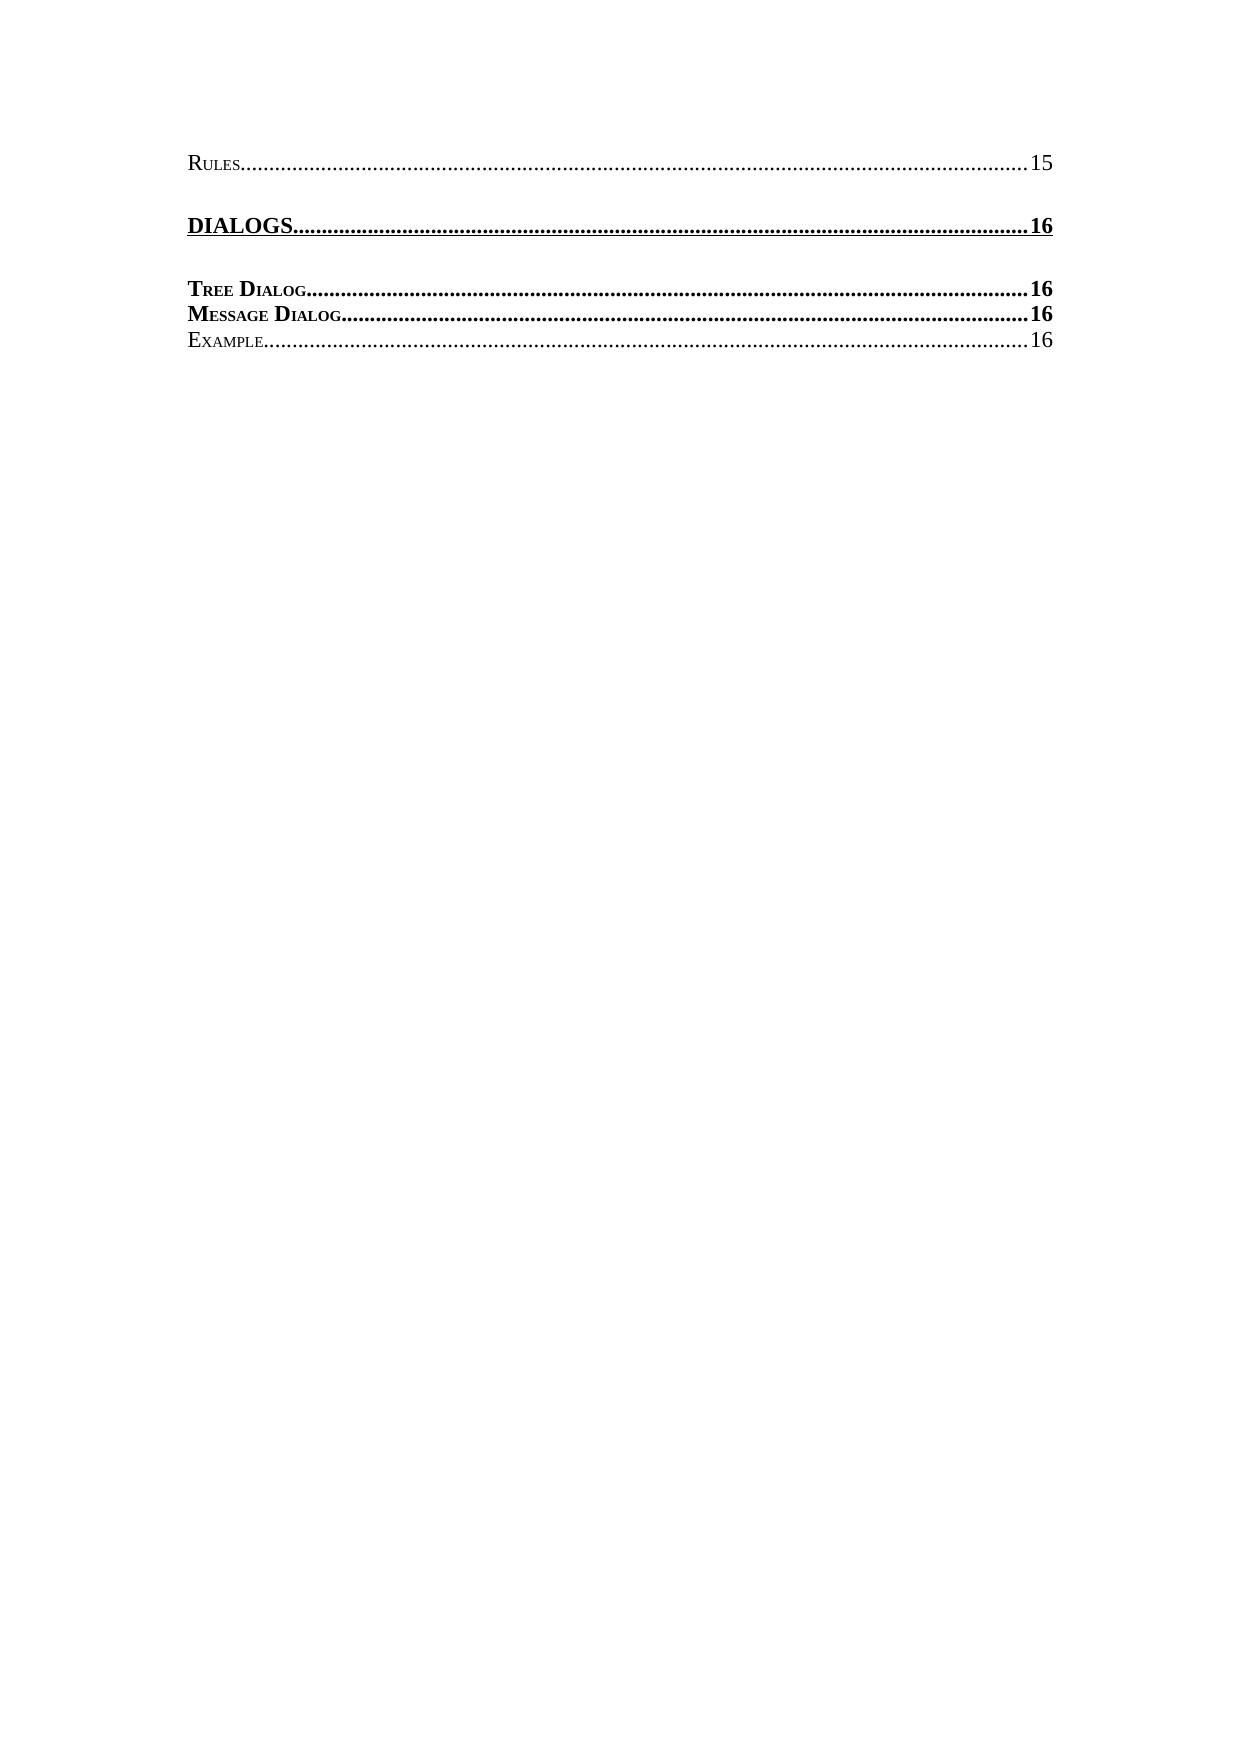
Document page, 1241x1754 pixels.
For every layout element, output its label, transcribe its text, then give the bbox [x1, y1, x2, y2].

text Message Dialog 16 [187, 301, 1053, 327]
text Rules 15 [187, 150, 1053, 175]
text Tree Dialog 16 [187, 276, 1053, 301]
text Example 16 [187, 327, 1053, 352]
text Dialogs 16 [187, 213, 1053, 235]
